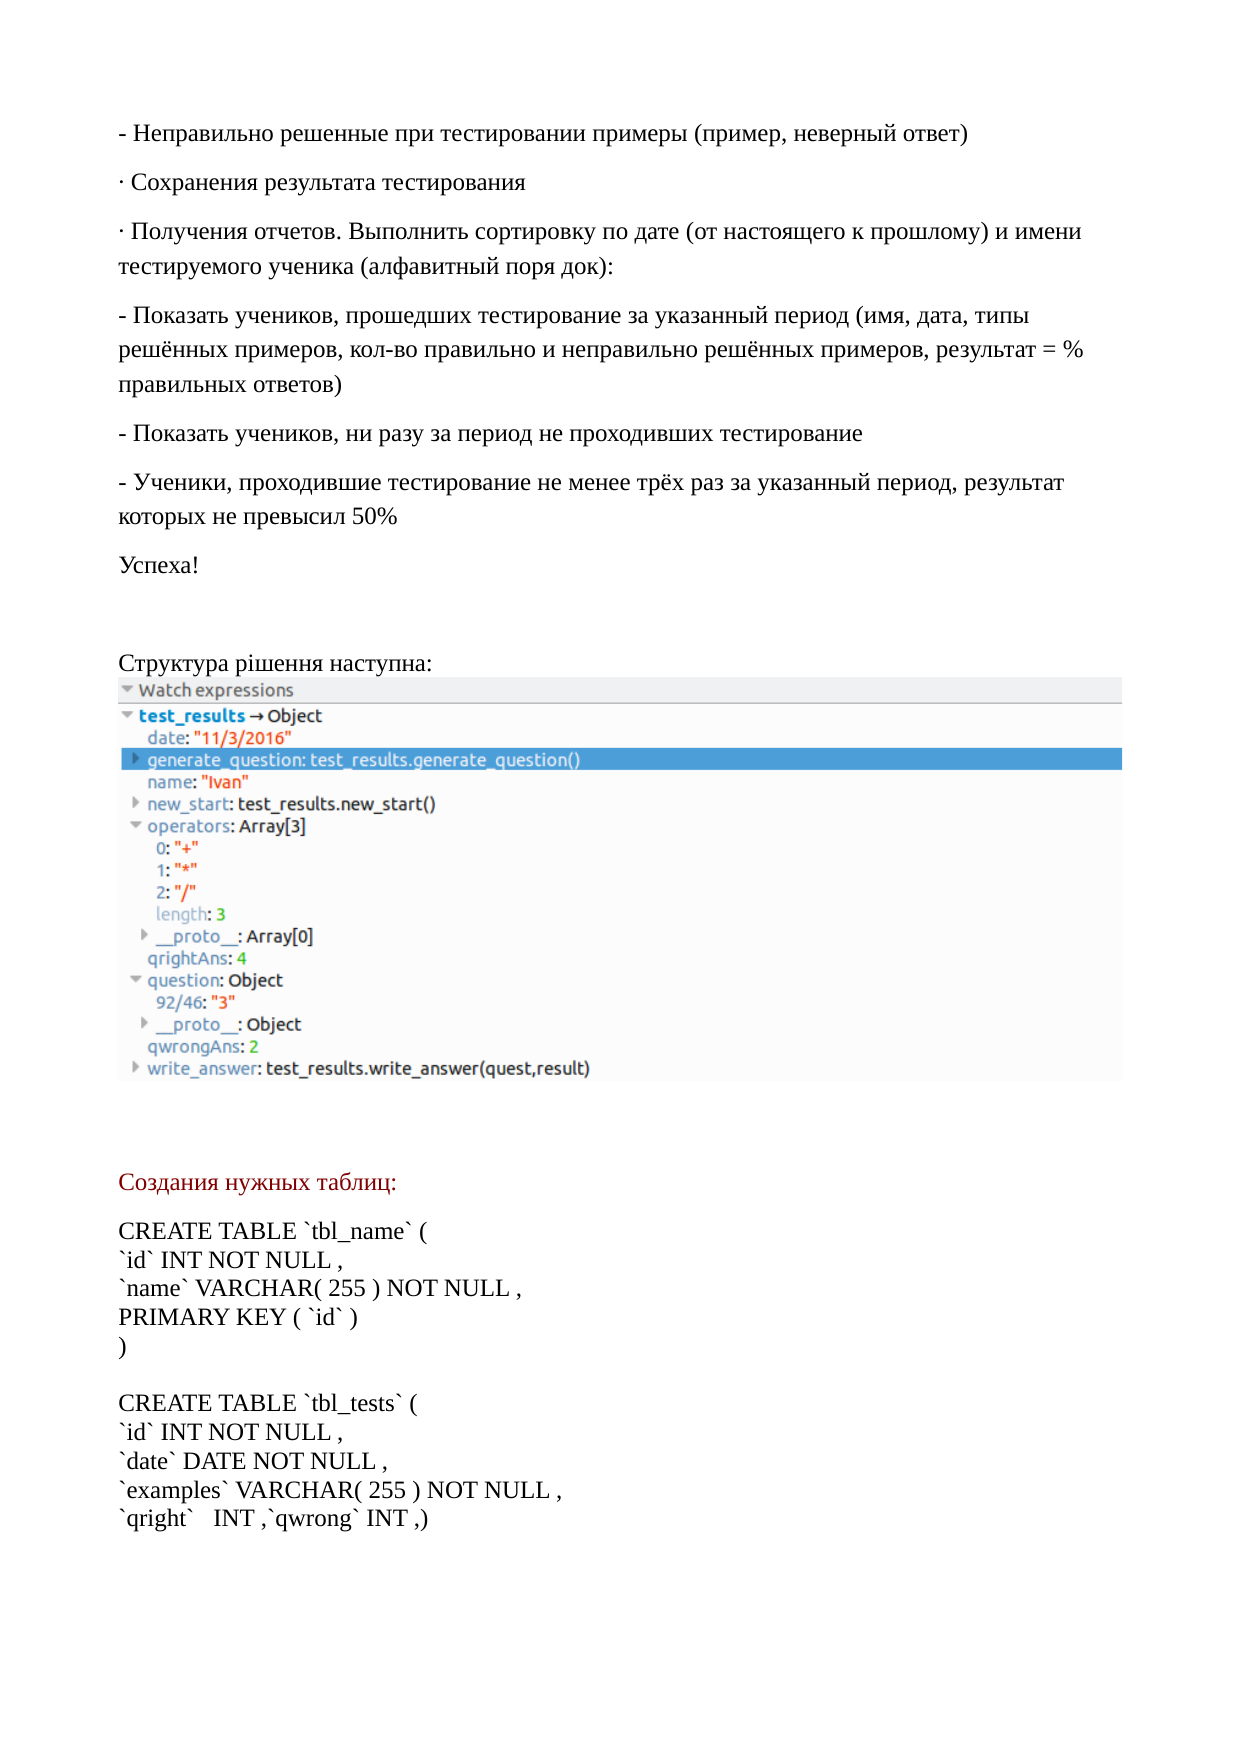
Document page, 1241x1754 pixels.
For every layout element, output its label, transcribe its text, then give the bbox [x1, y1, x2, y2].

text `id` INT NOT NULL , `name` VARCHAR( 255 ) NOT NULL , PRIMARY KEY ( `id` ) [118, 1245, 1122, 1331]
picture [118, 677, 1123, 1081]
text - Показать учеников, прошедших тестирование за указанный период (имя, дата, типы решённых примеров, кол-во правильно и неправильно решённых примеров, результат = % правильных ответов) [118, 300, 1122, 397]
text CREATE TABLE `tbl_name` ( [118, 1216, 1122, 1245]
text ∙ Получения отчетов. Выполнить сортировку по дате (от настоящего к прошлому) и имени тестируемого ученика (алфавитный поря док): [118, 216, 1122, 279]
text `id` INT NOT NULL , `date` DATE NOT NULL , `examples` VARCHAR( 255 ) NOT NULL , `qright` INT ,`qwrong` INT ,) [118, 1417, 1122, 1532]
text - Ученики, проходившие тестирование не менее трёх раз за указанный период, результат которых не превысил 50% [118, 467, 1122, 530]
text CREATE TABLE `tbl_tests` ( [118, 1388, 1122, 1417]
text Создания нужных таблиц: [118, 1167, 1122, 1196]
text ) [118, 1331, 1122, 1360]
text - Неправильно решенные при тестировании примеры (пример, неверный ответ) [118, 118, 1122, 147]
text - Показать учеников, ни разу за период не проходивших тестирование [118, 418, 1122, 447]
text Структура рішення наступна: [118, 648, 1122, 677]
text ∙ Сохранения результата тестирования [118, 167, 1122, 196]
text Успеха! [118, 550, 1122, 579]
